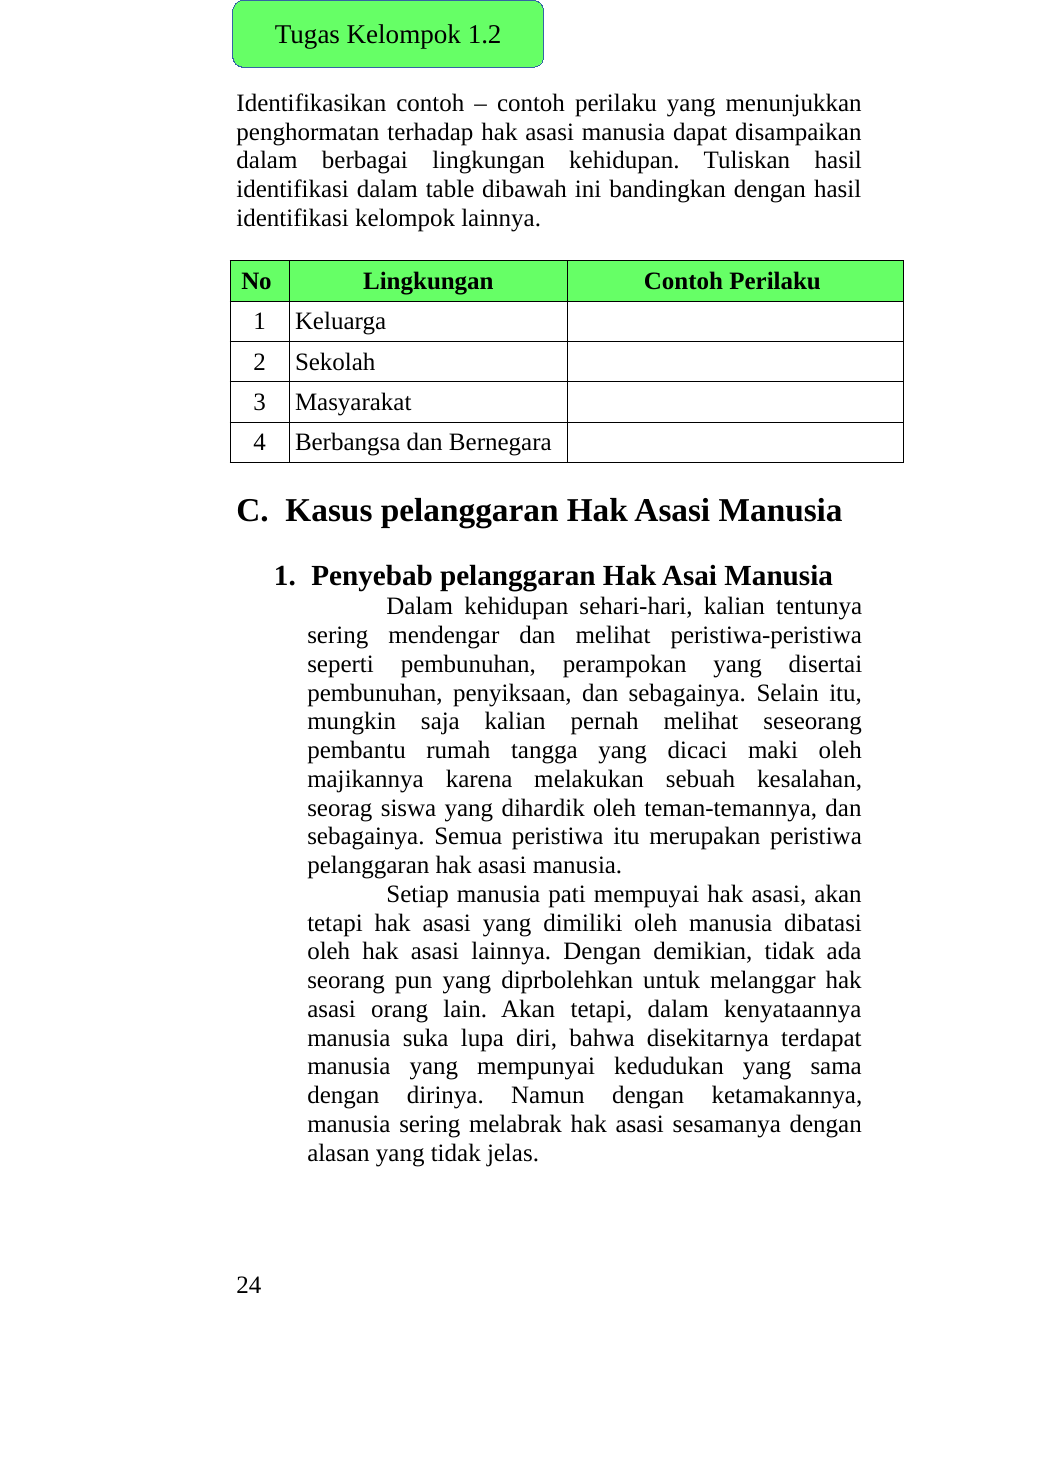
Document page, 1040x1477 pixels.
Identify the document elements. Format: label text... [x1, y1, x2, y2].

text Identifikasikan contoh – contoh perilaku yang menunjukkan penghormatan terhadap hak asasi manusia dapat disampaikan dalam berbagai lingkungan kehidupan. Tuliskan hasil identifikasi dalam table dibawah ini bandingkan dengan hasil identifikasi kelompok lainnya. [236, 88, 862, 232]
table_cell Sekolah [290, 342, 567, 381]
table_cell [568, 342, 903, 381]
table_cell [568, 302, 903, 341]
text C. Kasus pelanggaran Hak Asasi Manusia [236, 491, 862, 529]
table_header Contoh Perilaku [568, 261, 903, 301]
table_cell 4 [231, 423, 289, 462]
table_cell [568, 382, 903, 422]
table_cell 2 [231, 342, 289, 381]
text Setiap manusia pati mempuyai hak asasi, akan tetapi hak asasi yang dimiliki oleh manusia dibatasi oleh hak asasi lainnya. Dengan demikian, tidak ada seorang pun yang diprbolehkan untuk melanggar hak asasi orang lain. Akan tetapi, dalam kenyataannya manusia suka lupa diri, bahwa disekitarnya terdapat manusia yang mempunyai kedudukan yang sama dengan dirinya. Namun dengan ketamakannya, manusia sering melabrak hak asasi sesamanya dengan alasan yang tidak jelas. [272, 879, 862, 1166]
table_cell Berbangsa dan Bernegara [290, 423, 567, 462]
table_cell Keluarga [290, 302, 567, 341]
list Penyebab pelanggaran Hak Asai Manusia [274, 558, 862, 591]
table_cell 3 [231, 382, 289, 422]
table_cell [568, 423, 903, 462]
table_header Lingkungan [290, 261, 567, 301]
table_header No [231, 261, 289, 301]
table_cell Masyarakat [290, 382, 567, 422]
table_cell 1 [231, 302, 289, 341]
text Dalam kehidupan sehari-hari, kalian tentunya sering mendengar dan melihat peristiwa-peristiwa seperti pembunuhan, perampokan yang disertai pembunuhan, penyiksaan, dan sebagainya. Selain itu, mungkin saja kalian pernah melihat seseorang pembantu rumah tangga yang dicaci maki oleh majikannya karena melakukan sebuah kesalahan, seorag siswa yang dihardik oleh teman-temannya, dan sebagainya. Semua peristiwa itu merupakan peristiwa pelanggaran hak asasi manusia. [272, 591, 862, 879]
